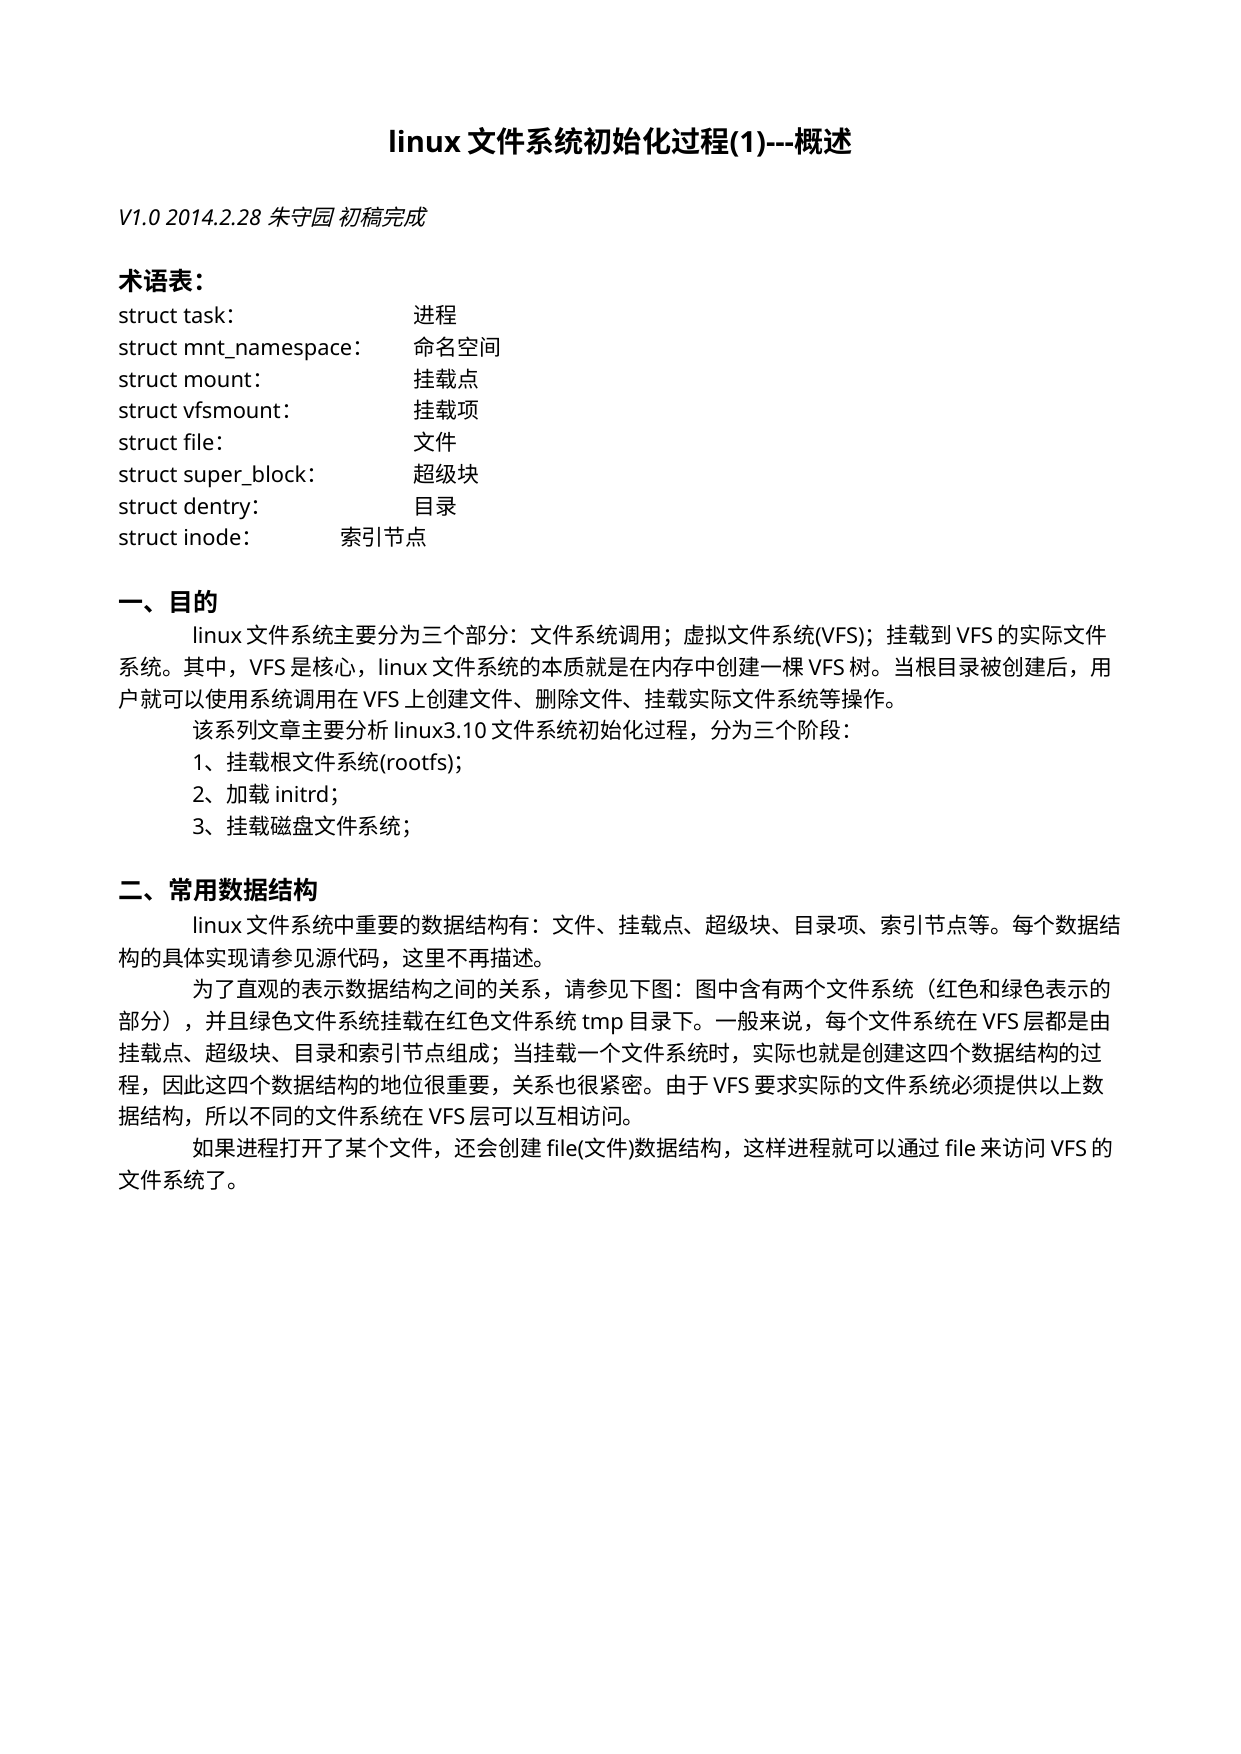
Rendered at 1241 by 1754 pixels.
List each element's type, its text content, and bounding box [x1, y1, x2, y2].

text V1.0 2014.2.28 朱守园 初稿完成 [118, 200, 1122, 232]
text 为了直观的表示数据结构之间的关系，请参见下图：图中含有两个文件系统（红色和绿色表示的部分），并且绿色文件系统挂载在红色文件系统tmp目录下。一般来说，每个文件系统在VFS层都是由挂载点、超级块、目录和索引节点组成；当挂载一个文件系统时，实际也就是创建这四个数据结构的过程，因此这四个数据结构的地位很重要，关系也很紧密。由于VFS要求实际的文件系统必须提供以上数据结构，所以不同的文件系统在VFS层可以互相访问。 [118, 972, 1122, 1131]
text 2、加载initrd； [118, 777, 1122, 809]
text 1、挂载根文件系统(rootfs)； [118, 745, 1122, 777]
text linux文件系统主要分为三个部分：文件系统调用；虚拟文件系统(VFS)；挂载到VFS的实际文件系统。其中，VFS是核心，linux文件系统的本质就是在内存中创建一棵VFS树。当根目录被创建后，用户就可以使用系统调用在VFS上创建文件、删除文件、挂载实际文件系统等操作。 [118, 618, 1122, 713]
text struct task： 进程 [118, 298, 1122, 330]
text linux文件系统中重要的数据结构有：文件、挂载点、超级块、目录项、索引节点等。每个数据结构的具体实现请参见源代码，这里不再描述。 [118, 907, 1122, 972]
text 二、常用数据结构 [118, 870, 1122, 907]
text 一、目的 [118, 582, 1122, 618]
text struct file： 文件 [118, 425, 1122, 457]
text struct vfsmount： 挂载项 [118, 393, 1122, 425]
text 3、挂载磁盘文件系统； [118, 809, 1122, 841]
text struct mnt_namespace： 命名空间 [118, 330, 1122, 362]
text struct super_block： 超级块 [118, 457, 1122, 489]
text 术语表： [118, 262, 1122, 298]
text 该系列文章主要分析linux3.10文件系统初始化过程，分为三个阶段： [118, 713, 1122, 745]
text struct dentry： 目录 [118, 489, 1122, 520]
text 如果进程打开了某个文件，还会创建file(文件)数据结构，这样进程就可以通过file来访问VFS的文件系统了。 [118, 1131, 1122, 1194]
text struct mount： 挂载点 [118, 362, 1122, 393]
text struct inode： 索引节点 [118, 520, 1122, 552]
text linux文件系统初始化过程(1)---概述 [118, 118, 1122, 161]
